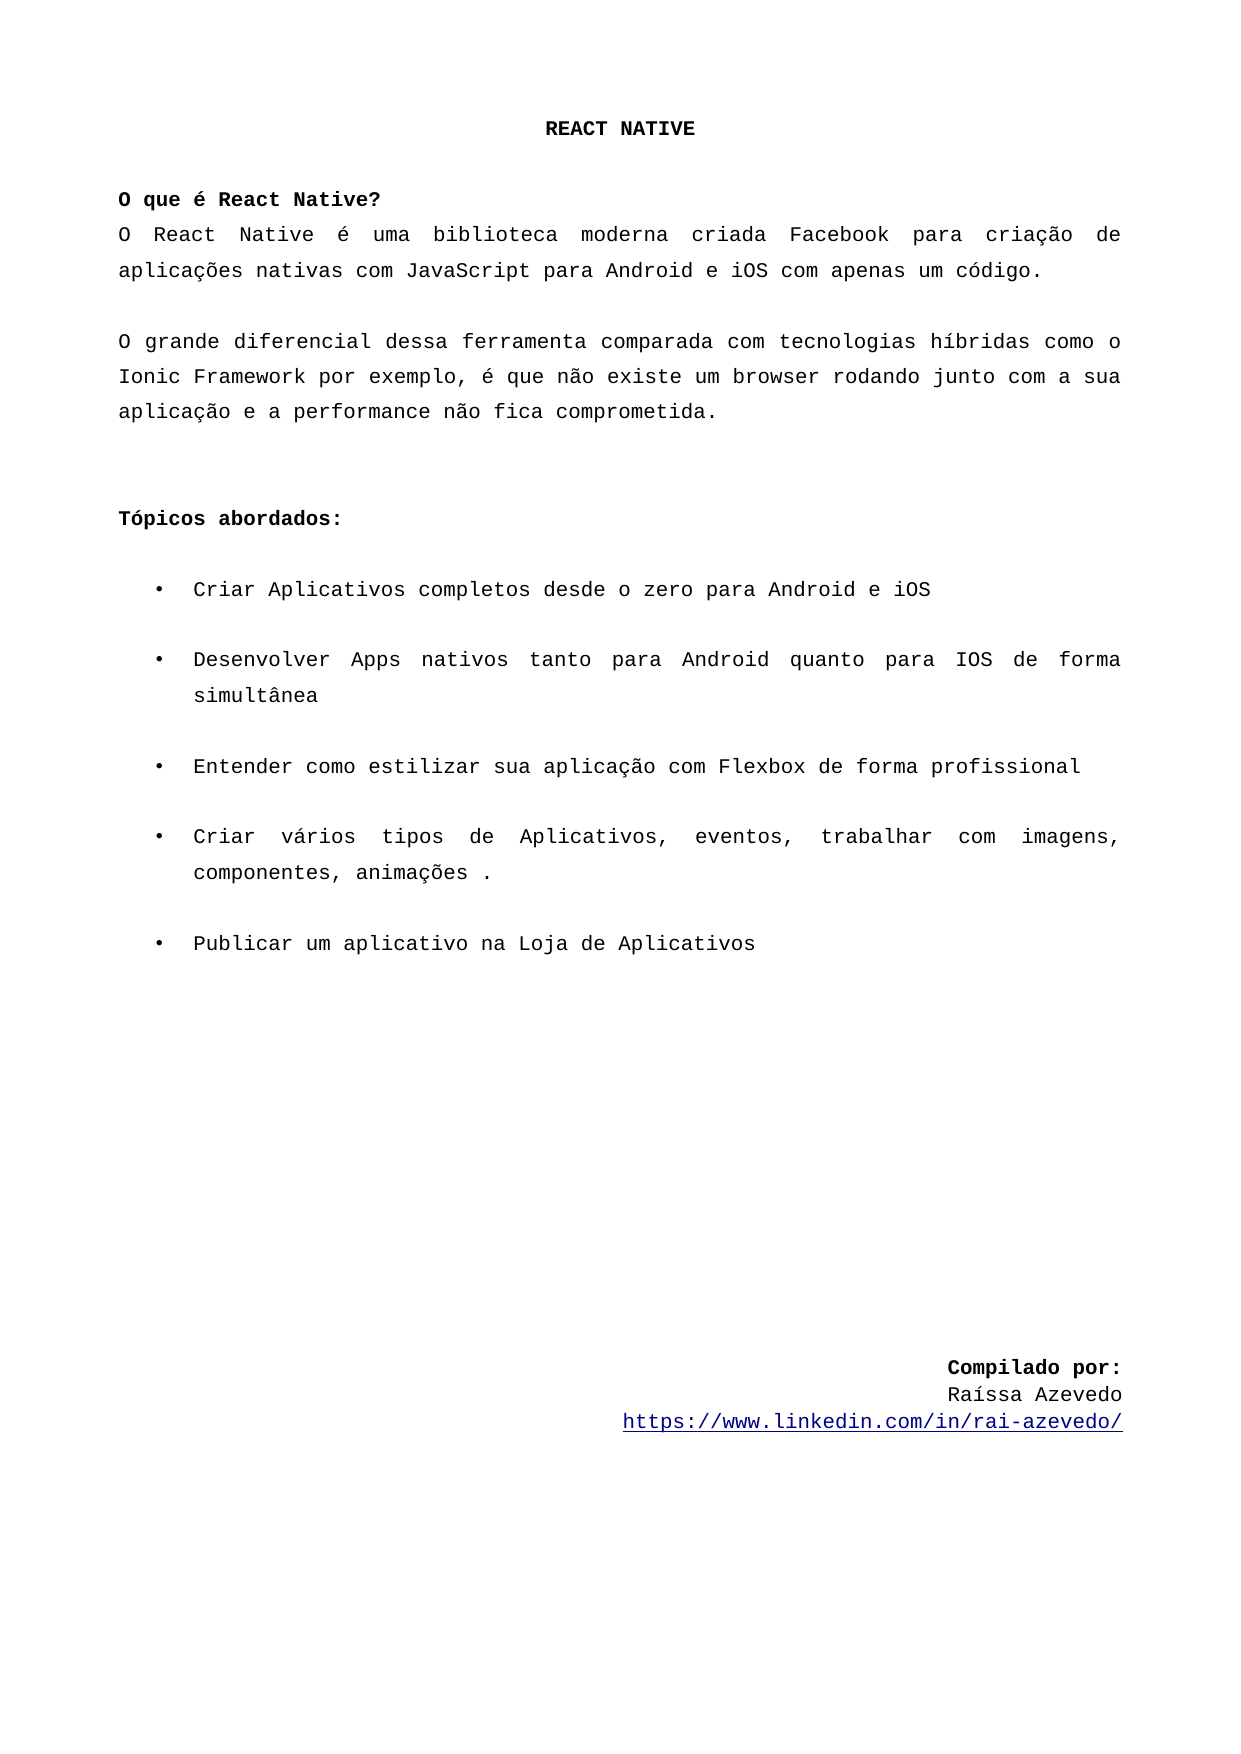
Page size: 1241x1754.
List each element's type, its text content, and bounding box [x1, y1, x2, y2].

text Tópicos abordados: [118, 508, 1122, 531]
text Raíssa Azevedo [118, 1384, 1122, 1408]
list Desenvolver Apps nativos tanto para Android quanto para IOS de forma simultânea [156, 649, 1122, 708]
text Compilado por: [118, 1357, 1122, 1381]
text O grande diferencial dessa ferramenta comparada com tecnologias híbridas como o Ionic Framework por exemplo, é que não existe um browser rodando junto com a sua aplicação e a performance não fica comprometida. [118, 331, 1122, 425]
text O que é React Native? [118, 189, 1122, 213]
list Publicar um aplicativo na Loja de Aplicativos [156, 933, 1122, 956]
text REACT NATIVE [118, 118, 1122, 142]
list Criar vários tipos de Aplicativos, eventos, trabalhar com imagens, componentes, animações . [156, 826, 1122, 886]
list Entender como estilizar sua aplicação com Flexbox de forma profissional [156, 756, 1122, 779]
text https://www.linkedin.com/in/rai-azevedo/ [118, 1411, 1122, 1435]
text O React Native é uma biblioteca moderna criada Facebook para criação de aplicações nativas com JavaScript para Android e iOS com apenas um código. [118, 224, 1122, 283]
list Criar Aplicativos completos desde o zero para Android e iOS [156, 578, 1122, 602]
